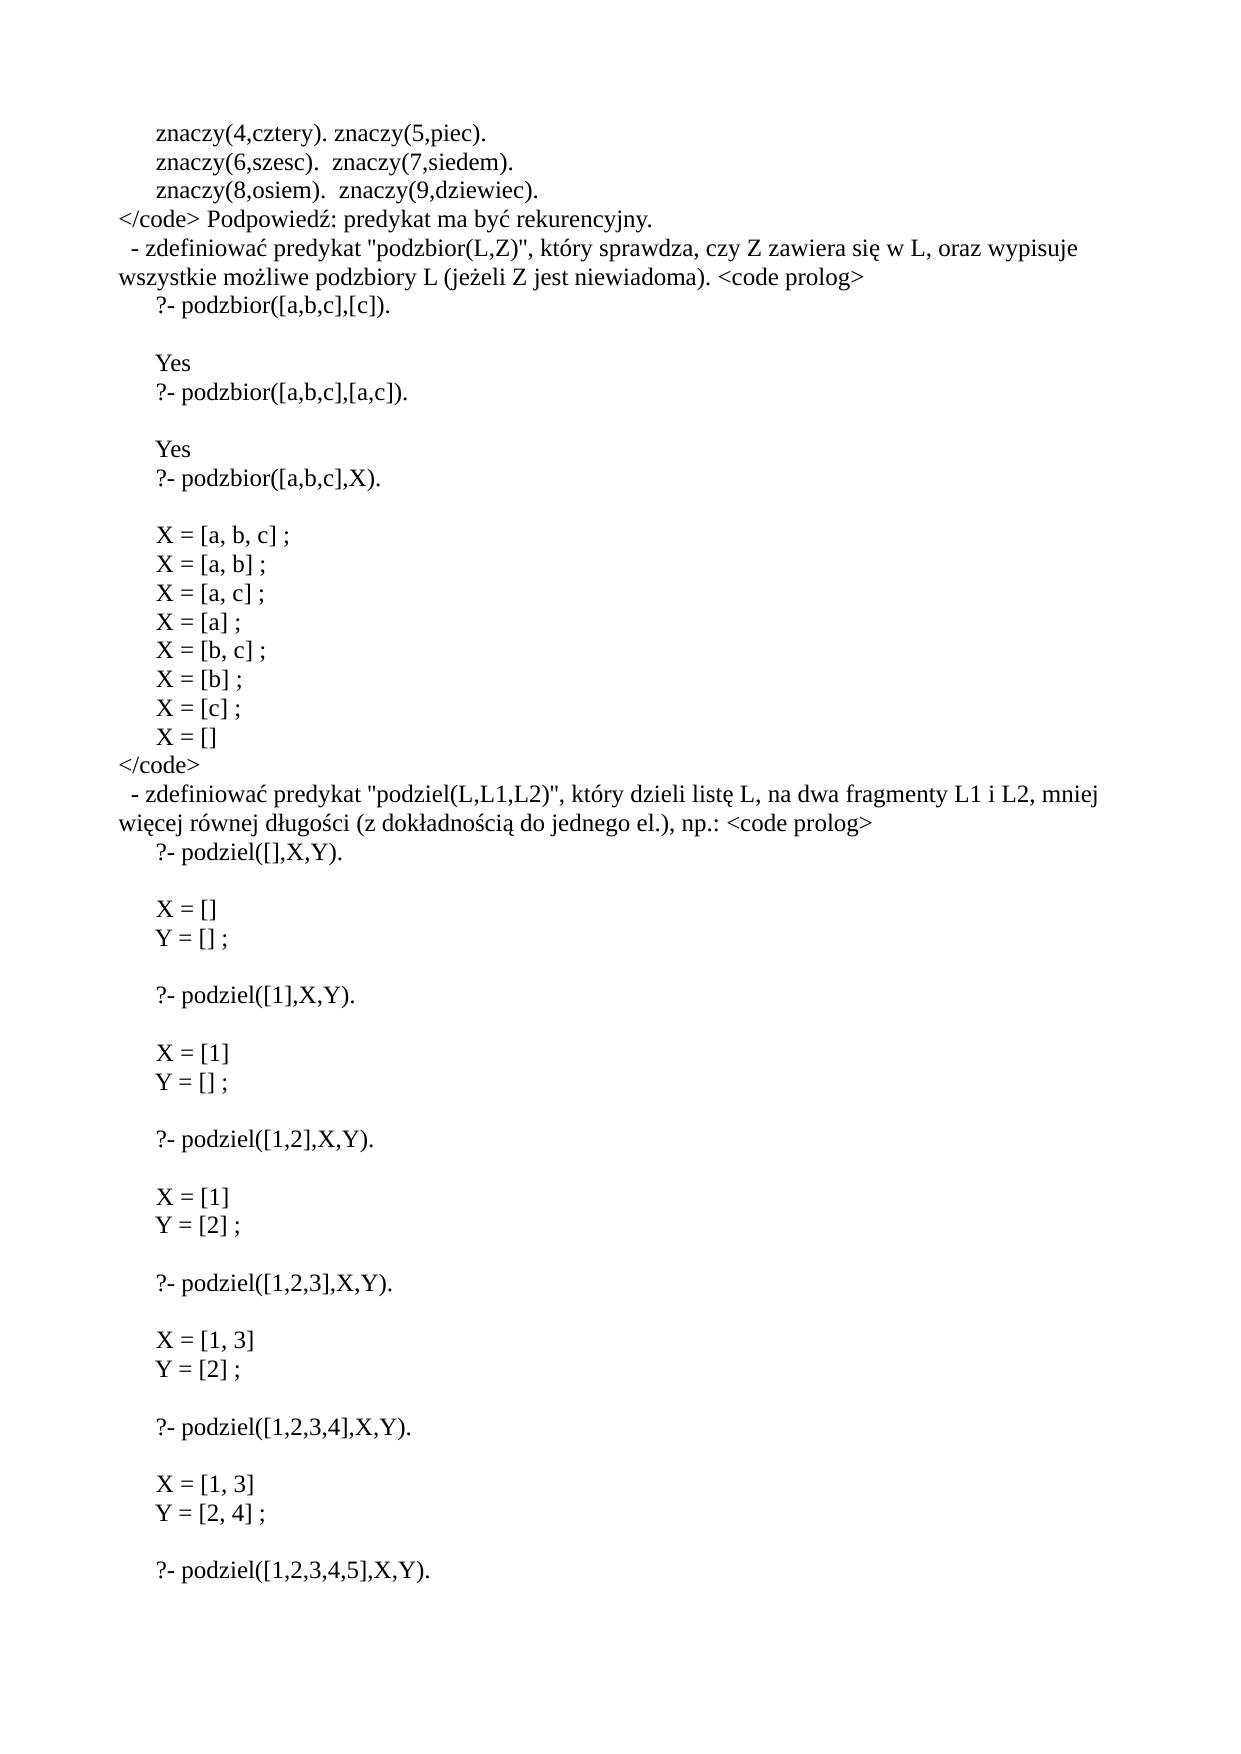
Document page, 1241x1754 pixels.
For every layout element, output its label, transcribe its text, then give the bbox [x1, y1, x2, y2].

text X = [c] ; [118, 693, 1122, 722]
text - zdefiniować predykat ''podziel(L,L1,L2)'', który dzieli listę L, na dwa fragmenty L1 i L2, mniej więcej równej długości (z dokładnością do jednego el.), np.: <code prolog> [118, 779, 1122, 837]
text X = [] [118, 894, 1122, 923]
text X = [a, c] ; [118, 578, 1122, 607]
text Yes [118, 434, 1122, 463]
text X = [1, 3] [118, 1326, 1122, 1354]
text znaczy(4,cztery). znaczy(5,piec). [118, 118, 1122, 147]
text </code> [118, 751, 1122, 779]
text ?- podziel([1,2,3],X,Y). [118, 1268, 1122, 1297]
text X = [a] ; [118, 607, 1122, 636]
text ?- podziel([1,2,3,4,5],X,Y). [118, 1556, 1122, 1584]
text Y = [] ; [118, 1067, 1122, 1096]
text ?- podziel([],X,Y). [118, 837, 1122, 866]
text Y = [2] ; [118, 1354, 1122, 1383]
text X = [1, 3] [118, 1469, 1122, 1498]
text ?- podziel([1],X,Y). [118, 981, 1122, 1009]
text ?- podzbior([a,b,c],[a,c]). [118, 377, 1122, 406]
text Y = [] ; [118, 923, 1122, 952]
text znaczy(6,szesc). znaczy(7,siedem). [118, 147, 1122, 176]
text ?- podziel([1,2,3,4],X,Y). [118, 1412, 1122, 1441]
text X = [b] ; [118, 664, 1122, 693]
text Y = [2, 4] ; [118, 1498, 1122, 1527]
text Yes [118, 348, 1122, 377]
text ?- podzbior([a,b,c],[c]). [118, 291, 1122, 319]
text </code> Podpowiedź: predykat ma być rekurencyjny. [118, 204, 1122, 233]
text X = [b, c] ; [118, 636, 1122, 664]
text ?- podziel([1,2],X,Y). [118, 1124, 1122, 1153]
text X = [1] [118, 1182, 1122, 1211]
text - zdefiniować predykat ''podzbior(L,Z)'', który sprawdza, czy Z zawiera się w L, oraz wypisuje wszystkie możliwe podzbiory L (jeżeli Z jest niewiadoma). <code prolog> [118, 233, 1122, 291]
text X = [a, b, c] ; [118, 521, 1122, 549]
text znaczy(8,osiem). znaczy(9,dziewiec). [118, 176, 1122, 204]
text ?- podzbior([a,b,c],X). [118, 463, 1122, 492]
text X = [a, b] ; [118, 549, 1122, 578]
text X = [] [118, 722, 1122, 751]
text Y = [2] ; [118, 1211, 1122, 1239]
text X = [1] [118, 1038, 1122, 1067]
